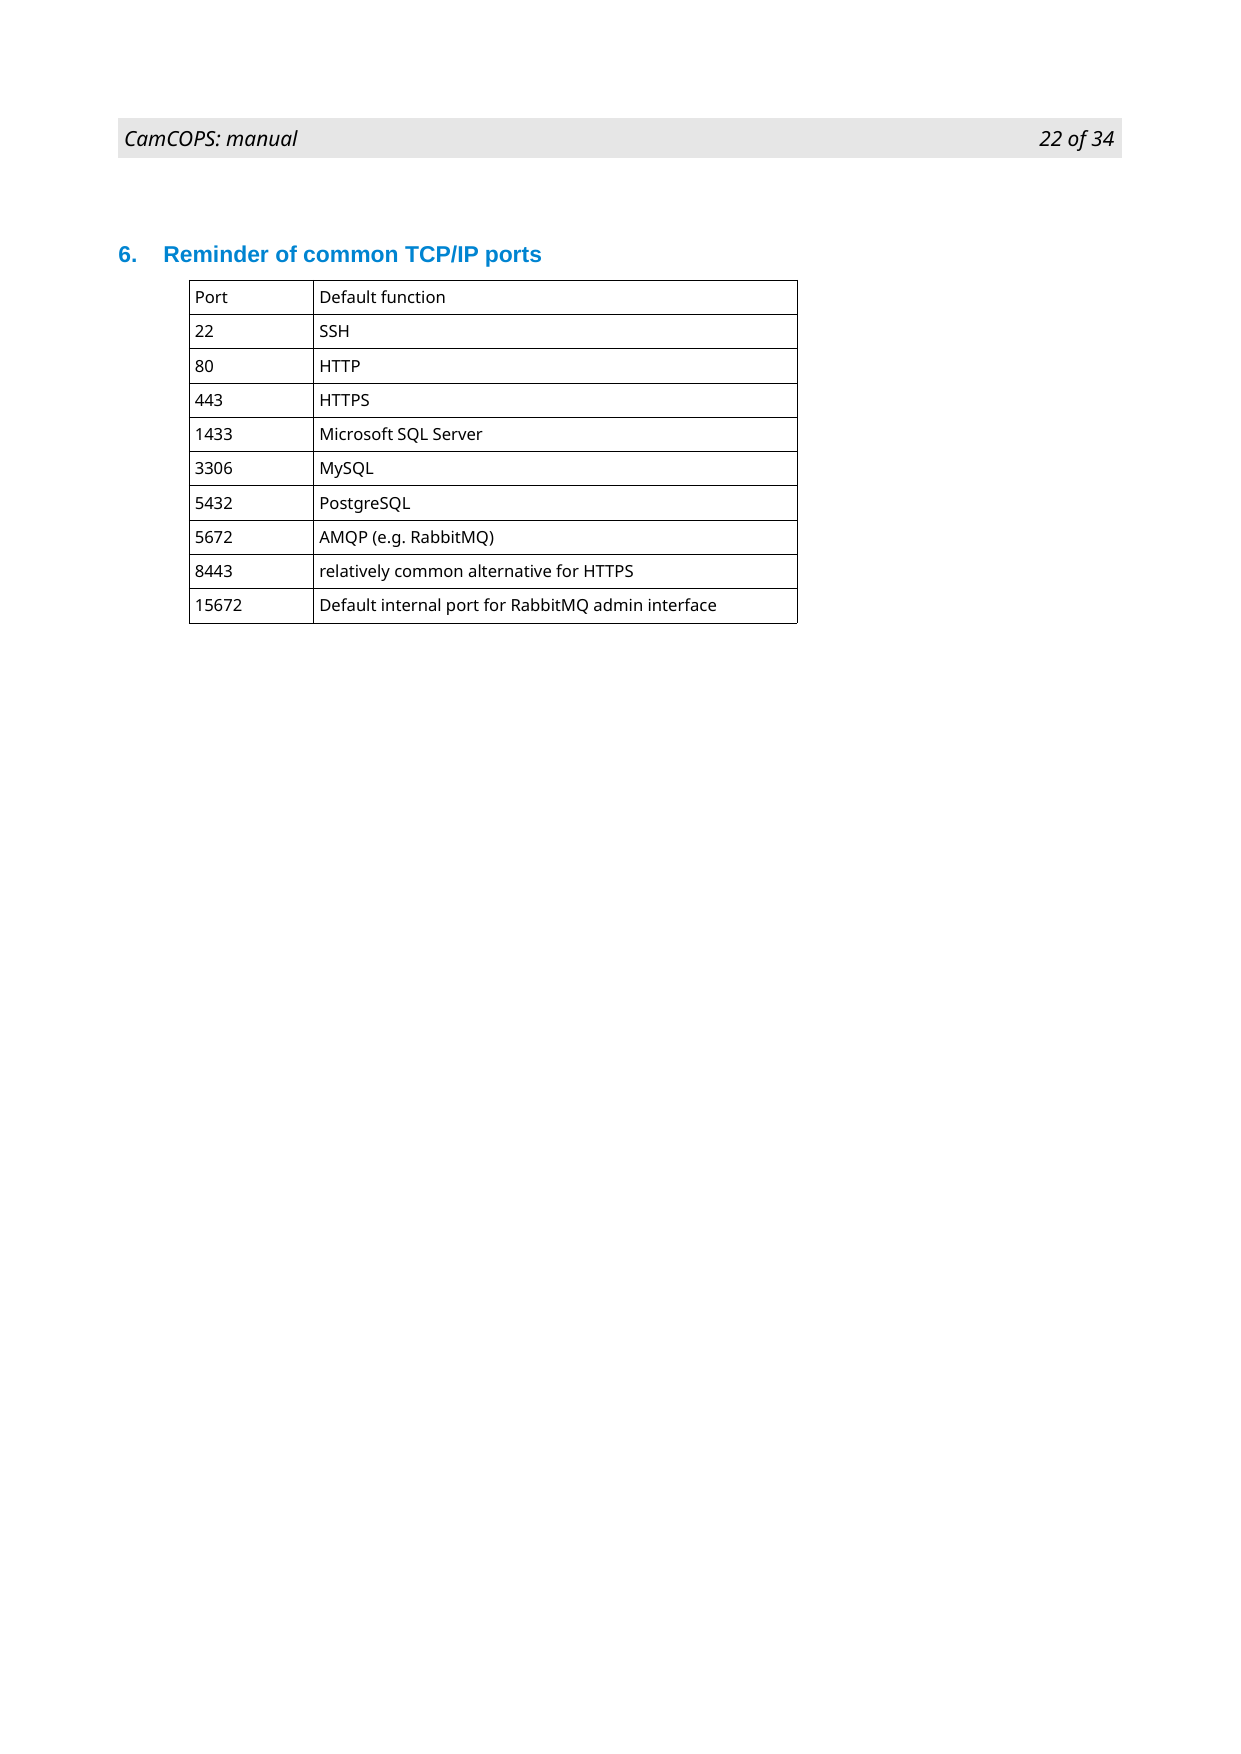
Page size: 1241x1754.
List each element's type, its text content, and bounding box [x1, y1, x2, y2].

table_cell Microsoft SQL Server [314, 418, 797, 451]
table_cell MySQL [314, 452, 797, 485]
table_cell 8443 [190, 555, 313, 588]
table_cell HTTP [314, 349, 797, 383]
table_cell SSH [314, 315, 797, 348]
table_cell 5672 [190, 521, 313, 554]
table_cell 443 [190, 384, 313, 417]
table_header Port [190, 281, 313, 314]
table_cell 15672 [190, 589, 313, 622]
table_cell 3306 [190, 452, 313, 485]
table_cell 22 [190, 315, 313, 348]
table_cell PostgreSQL [314, 486, 797, 520]
table_cell AMQP (e.g. RabbitMQ) [314, 521, 797, 554]
subtitle Reminder of common TCP/IP ports [118, 241, 1122, 267]
table_cell 80 [190, 349, 313, 383]
table_cell HTTPS [314, 384, 797, 417]
table_cell Default internal port for RabbitMQ admin interface [314, 589, 797, 622]
table_header Default function [314, 281, 797, 314]
table_cell 5432 [190, 486, 313, 520]
table_cell relatively common alternative for HTTPS [314, 555, 797, 588]
table_cell 1433 [190, 418, 313, 451]
